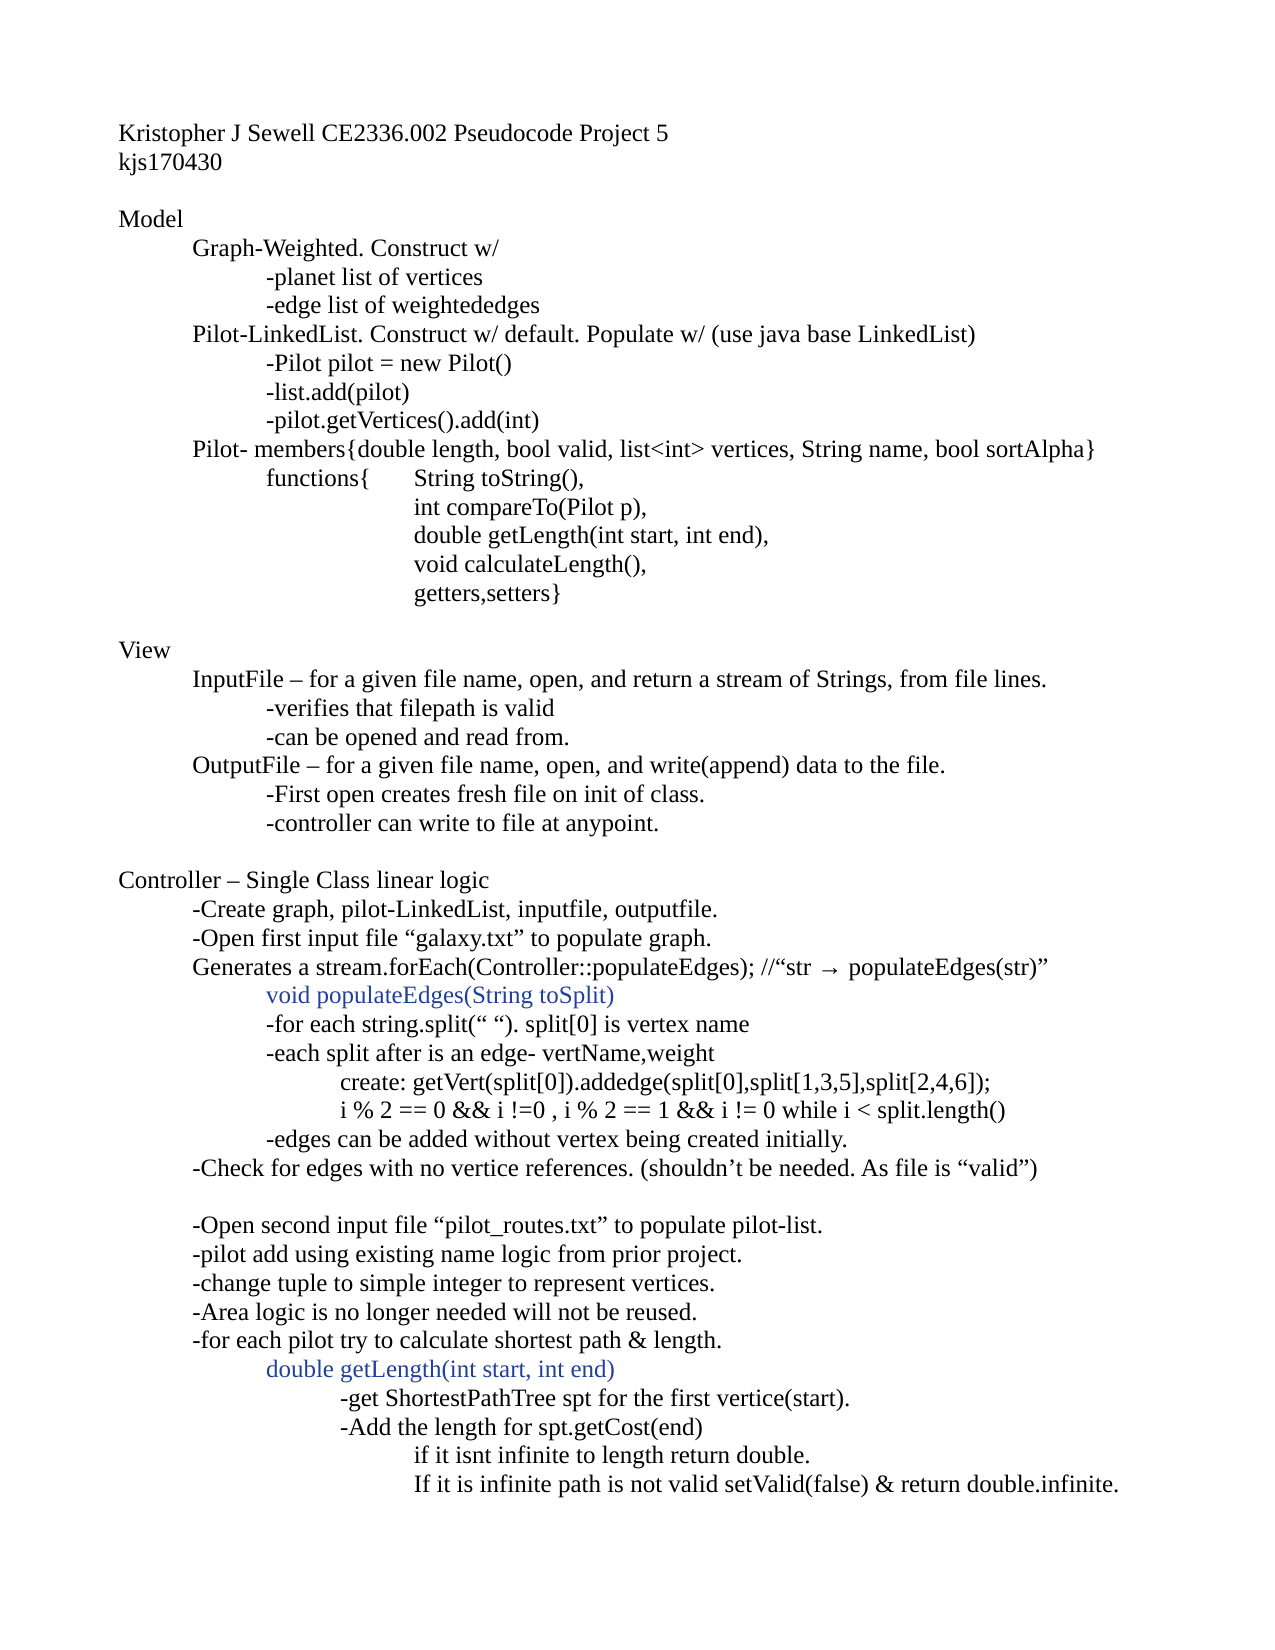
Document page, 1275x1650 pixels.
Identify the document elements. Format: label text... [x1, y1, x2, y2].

text -edges can be added without vertex being created initially. [118, 1124, 1157, 1153]
text InputFile – for a given file name, open, and return a stream of Strings, from file lines. [118, 664, 1157, 693]
text -change tuple to simple integer to represent vertices. [118, 1268, 1157, 1297]
text -pilot add using existing name logic from prior project. [118, 1239, 1157, 1268]
text -Create graph, pilot-LinkedList, inputfile, outputfile. [118, 894, 1157, 923]
text i % 2 == 0 && i !=0 , i % 2 == 1 && i != 0 while i < split.length() [118, 1096, 1157, 1124]
text -list.add(pilot) [118, 377, 1157, 406]
text -Open second input file “pilot_routes.txt” to populate pilot-list. [118, 1211, 1157, 1239]
text View [118, 636, 1157, 664]
text getters,setters} [118, 578, 1157, 607]
text void calculateLength(), [118, 549, 1157, 578]
text -for each string.split(“ “). split[0] is vertex name [118, 1009, 1157, 1038]
text -pilot.getVertices().add(int) [118, 406, 1157, 434]
text -Pilot pilot = new Pilot() [118, 348, 1157, 377]
text -for each pilot try to calculate shortest path & length. [118, 1326, 1157, 1354]
text Controller – Single Class linear logic [118, 866, 1157, 894]
text void populateEdges(String toSplit) [118, 981, 1157, 1009]
text -First open creates fresh file on init of class. [118, 779, 1157, 808]
text -verifies that filepath is valid [118, 693, 1157, 722]
text If it is infinite path is not valid setValid(false) & return double.infinite. [118, 1469, 1157, 1498]
text -Check for edges with no vertice references. (shouldn’t be needed. As file is “valid”) [118, 1153, 1157, 1182]
text -planet list of vertices [118, 262, 1157, 291]
text -Area logic is no longer needed will not be reused. [118, 1297, 1157, 1326]
text -Open first input file “galaxy.txt” to populate graph. [118, 923, 1157, 952]
text -Add the length for spt.getCost(end) [118, 1412, 1157, 1441]
text -each split after is an edge- vertName,weight [118, 1038, 1157, 1067]
text -controller can write to file at anypoint. [118, 808, 1157, 837]
text if it isnt infinite to length return double. [118, 1441, 1157, 1469]
text int compareTo(Pilot p), [118, 492, 1157, 521]
text Pilot-LinkedList. Construct w/ default. Populate w/ (use java base LinkedList) [118, 319, 1157, 348]
text Kristopher J Sewell CE2336.002 Pseudocode Project 5 [118, 118, 1157, 147]
text Pilot- members{double length, bool valid, list<int> vertices, String name, bool sortAlpha} [118, 434, 1157, 463]
text OutputFile – for a given file name, open, and write(append) data to the file. [118, 751, 1157, 779]
text functions{ String toString(), [118, 463, 1157, 492]
text double getLength(int start, int end) [118, 1354, 1157, 1383]
text Graph-Weighted. Construct w/ [118, 233, 1157, 262]
text double getLength(int start, int end), [118, 521, 1157, 549]
text -get ShortestPathTree spt for the first vertice(start). [118, 1383, 1157, 1412]
text -can be opened and read from. [118, 722, 1157, 751]
text kjs170430 [118, 147, 1157, 176]
text Model [118, 204, 1157, 233]
text create: getVert(split[0]).addedge(split[0],split[1,3,5],split[2,4,6]); [118, 1067, 1157, 1096]
text -edge list of weightededges [118, 291, 1157, 319]
text Generates a stream.forEach(Controller::populateEdges); //“str → populateEdges(str)” [118, 952, 1157, 981]
